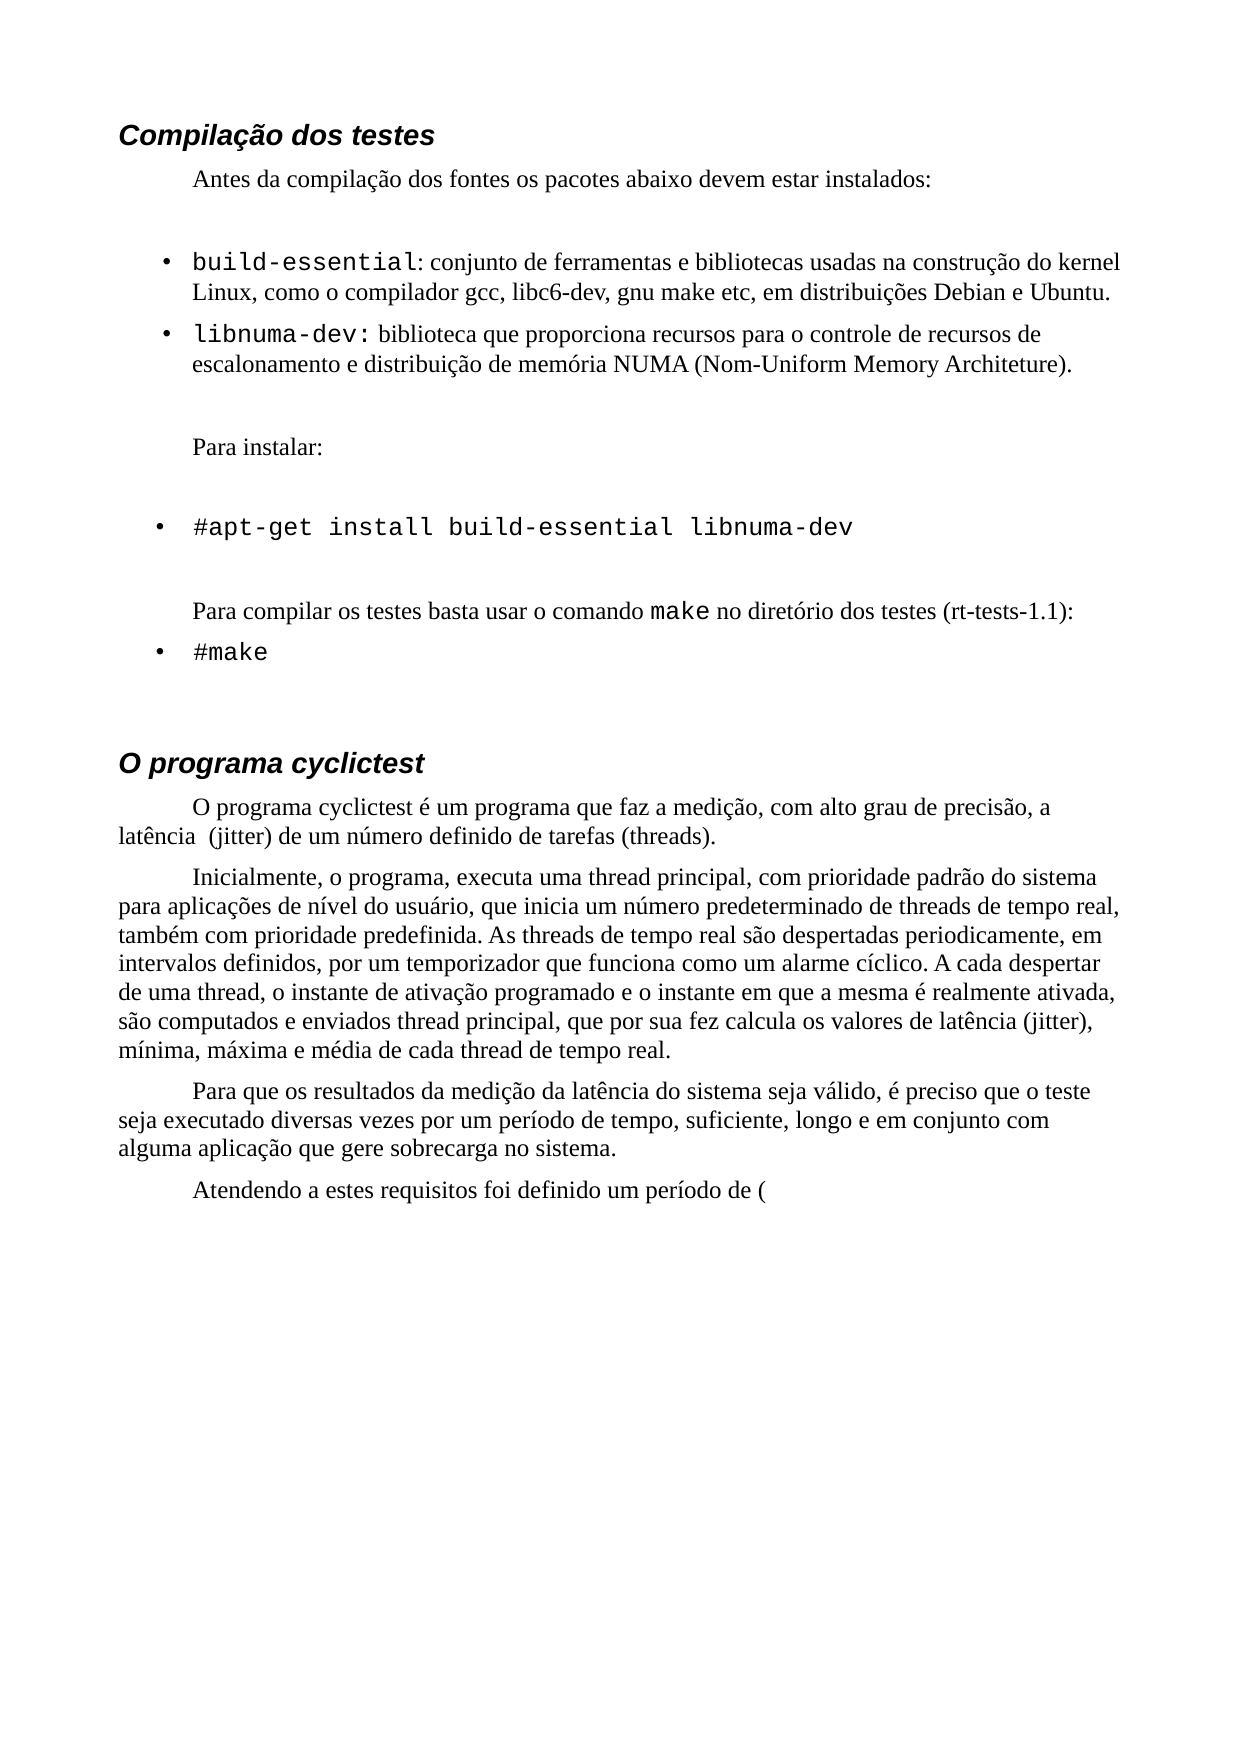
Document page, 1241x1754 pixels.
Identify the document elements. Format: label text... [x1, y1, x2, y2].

list libnuma-dev: biblioteca que proporciona recursos para o controle de recursos de escalonamento e distribuição de memória NUMA (Nom-Uniform Memory Architeture). [162, 319, 1122, 378]
text O programa cyclictest é um programa que faz a medição, com alto grau de precisão, a latência (jitter) de um número definido de tarefas (threads). [118, 792, 1122, 850]
text Para compilar os testes basta usar o comando make no diretório dos testes (rt-tests-1.1): [118, 596, 1122, 627]
list #make [156, 639, 1122, 668]
text Inicialmente, o programa, executa uma thread principal, com prioridade padrão do sistema para aplicações de nível do usuário, que inicia um número predeterminado de threads de tempo real, também com prioridade predefinida. As threads de tempo real são despertadas periodicamente, em intervalos definidos, por um temporizador que funciona como um alarme cíclico. A cada despertar de uma thread, o instante de ativação programado e o instante em que a mesma é realmente ativada, são computados e enviados thread principal, que por sua fez calcula os valores de latência (jitter), mínima, máxima e média de cada thread de tempo real. [118, 862, 1122, 1063]
subtitle O programa cyclictest [118, 746, 1122, 780]
subtitle Compilação dos testes [118, 118, 1122, 152]
list build-essential: conjunto de ferramentas e bibliotecas usadas na construção do kernel Linux, como o compilador gcc, libc6-dev, gnu make etc, em distribuições Debian e Ubuntu. [162, 247, 1122, 306]
text Atendendo a estes requisitos foi definido um período de ( [118, 1175, 1122, 1203]
text Para que os resultados da medição da latência do sistema seja válido, é preciso que o teste seja executado diversas vezes por um período de tempo, suficiente, longo e em conjunto com alguma aplicação que gere sobrecarga no sistema. [118, 1076, 1122, 1162]
list #apt-get install build-essential libnuma-dev [156, 514, 1122, 543]
text Antes da compilação dos fontes os pacotes abaixo devem estar instalados: [118, 164, 1122, 193]
text Para instalar: [118, 432, 1122, 461]
